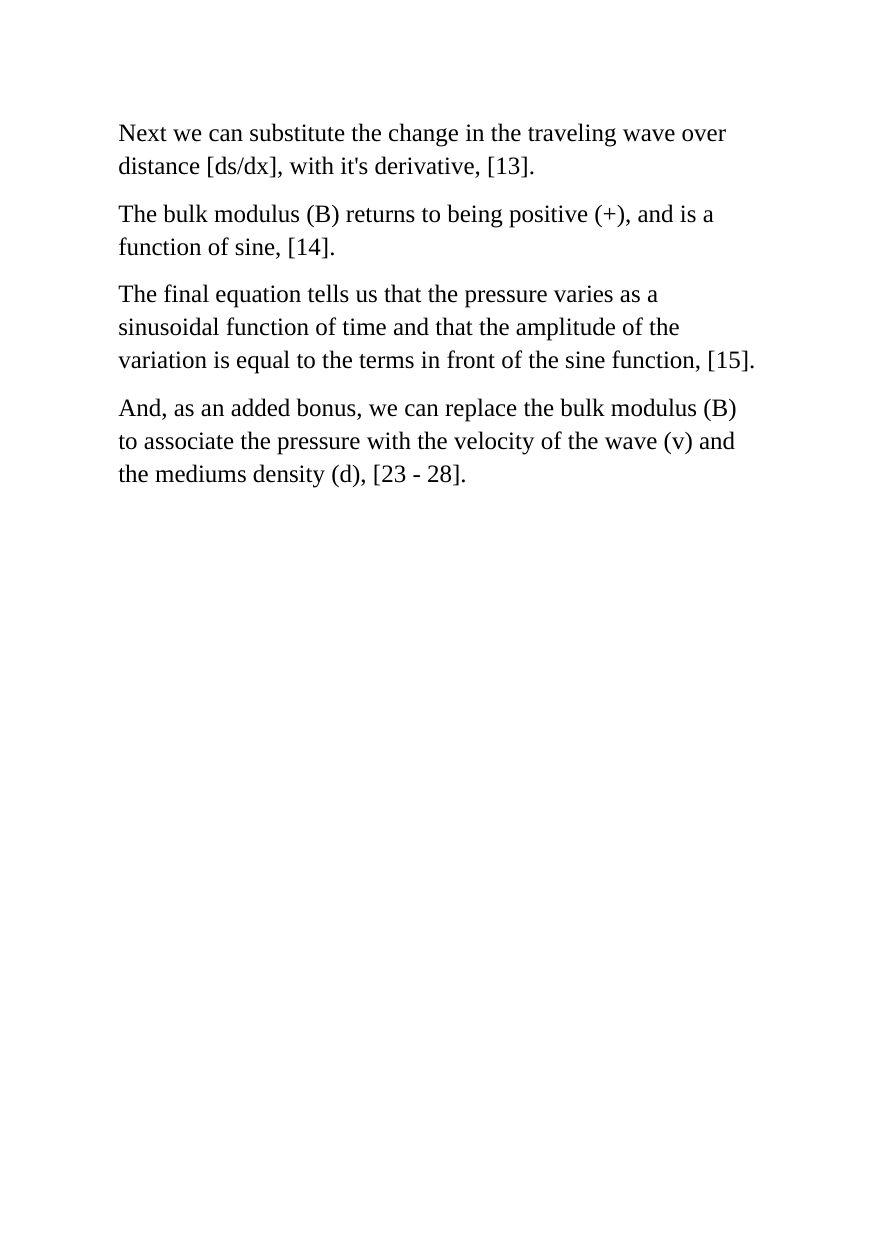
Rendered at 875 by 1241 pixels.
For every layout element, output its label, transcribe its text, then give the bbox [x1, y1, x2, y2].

text The final equation tells us that the pressure varies as a sinusoidal function of time and that the amplitude of the variation is equal to the terms in front of the sine function, [15]. [118, 279, 756, 374]
text Next we can substitute the change in the traveling wave over distance [ds/dx], with it's derivative, [13]. [118, 118, 756, 180]
text The bulk modulus (B) returns to being positive (+), and is a function of sine, [14]. [118, 199, 756, 261]
text And, as an added bonus, we can replace the bulk modulus (B) to associate the pressure with the velocity of the wave (v) and the mediums density (d), [23 - 28]. [118, 393, 756, 488]
